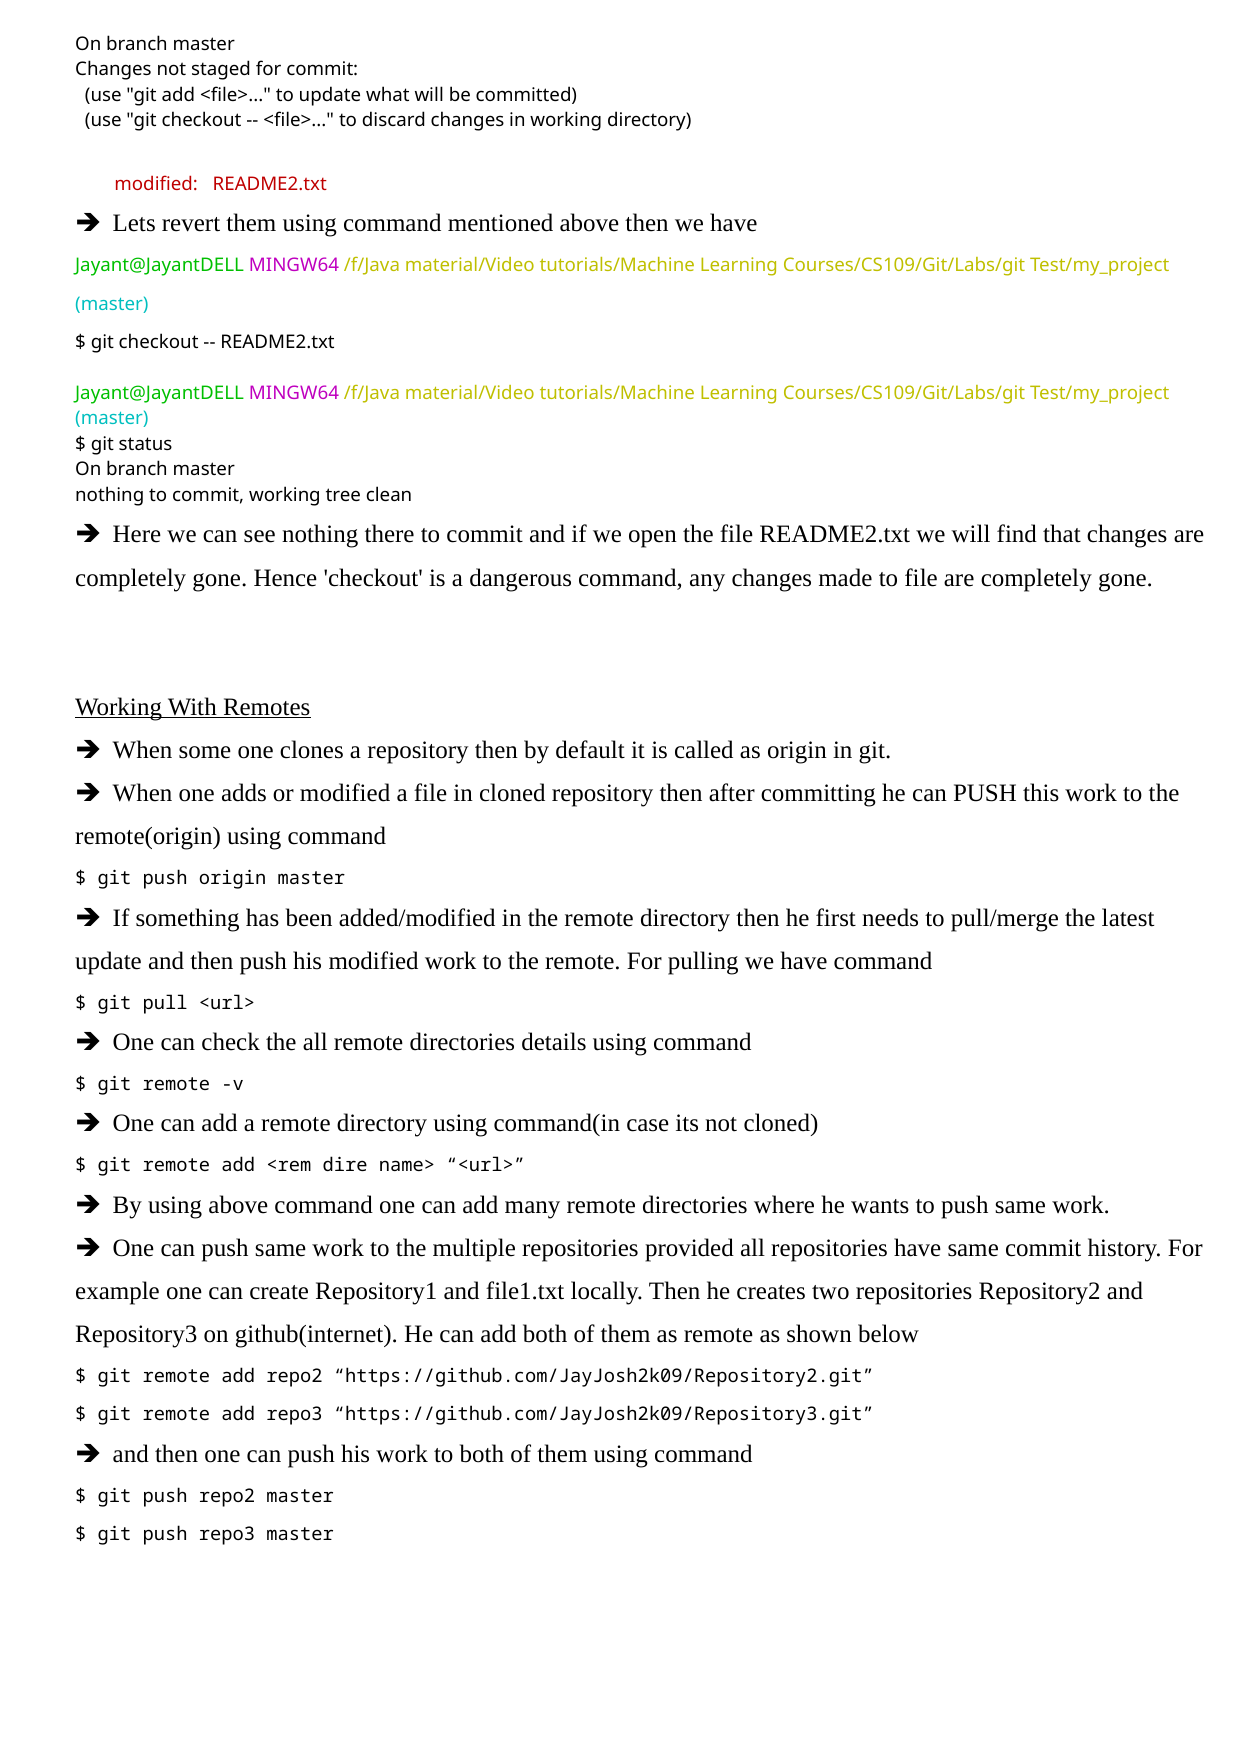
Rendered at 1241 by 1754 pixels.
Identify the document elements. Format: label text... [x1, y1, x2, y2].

text Jayant@JayantDELL MINGW64 /f/Java material/Video tutorials/Machine Learning Courses/CS109/Git/Labs/git Test/my_project (master) [75, 379, 1211, 430]
text Changes not staged for commit: [75, 56, 1211, 81]
text Jayant@JayantDELL MINGW64 /f/Java material/Video tutorials/Machine Learning Courses/CS109/Git/Labs/git Test/my_project (master) [75, 252, 1211, 315]
list One can check the all remote directories details using command [75, 1027, 1211, 1056]
list If something has been added/modified in the remote directory then he first needs to pull/merge the latest update and then push his modified work to the remote. For pulling we have command [75, 903, 1211, 974]
text modified: README2.txt [75, 170, 1211, 196]
text nothing to commit, working tree clean [75, 481, 1211, 507]
text $ git status [75, 430, 1211, 456]
list $ git remote add repo2 “https://github.com/JayJosh2k09/Repository2.git” [75, 1362, 1211, 1388]
list One can add a remote directory using command(in case its not cloned) [75, 1108, 1211, 1137]
list $ git push repo3 master [75, 1520, 1211, 1546]
list $ git remote add <rem dire name> “<url>” [75, 1152, 1211, 1177]
list $ git push origin master [75, 864, 1211, 890]
text On branch master [75, 30, 1211, 56]
text $ git checkout -- README2.txt [75, 328, 1211, 354]
list $ git push repo2 master [75, 1482, 1211, 1507]
list and then one can push his work to both of them using command [75, 1439, 1211, 1468]
list By using above command one can add many remote directories where he wants to push same work. [75, 1190, 1211, 1219]
list Lets revert them using command mentioned above then we have [75, 208, 1211, 237]
list $ git remote -v [75, 1070, 1211, 1096]
list $ git remote add repo3 “https://github.com/JayJosh2k09/Repository3.git” [75, 1401, 1211, 1426]
list When one adds or modified a file in cloned repository then after committing he can PUSH this work to the remote(origin) using command [75, 778, 1211, 850]
list One can push same work to the multiple repositories provided all repositories have same commit history. For example one can create Repository1 and file1.txt locally. Then he creates two repositories Repository2 and Repository3 on github(internet). He can add both of them as remote as shown below [75, 1233, 1211, 1348]
text (use "git add <file>..." to update what will be committed) [75, 81, 1211, 107]
list Here we can see nothing there to commit and if we open the file README2.txt we will find that changes are completely gone. Hence 'checkout' is a dangerous command, any changes made to file are completely gone. [75, 519, 1211, 591]
text Working With Remotes [75, 692, 1211, 721]
text On branch master [75, 456, 1211, 481]
list When some one clones a repository then by default it is called as origin in git. [75, 735, 1211, 764]
list $ git pull <url> [75, 989, 1211, 1014]
text (use "git checkout -- <file>..." to discard changes in working directory) [75, 107, 1211, 132]
